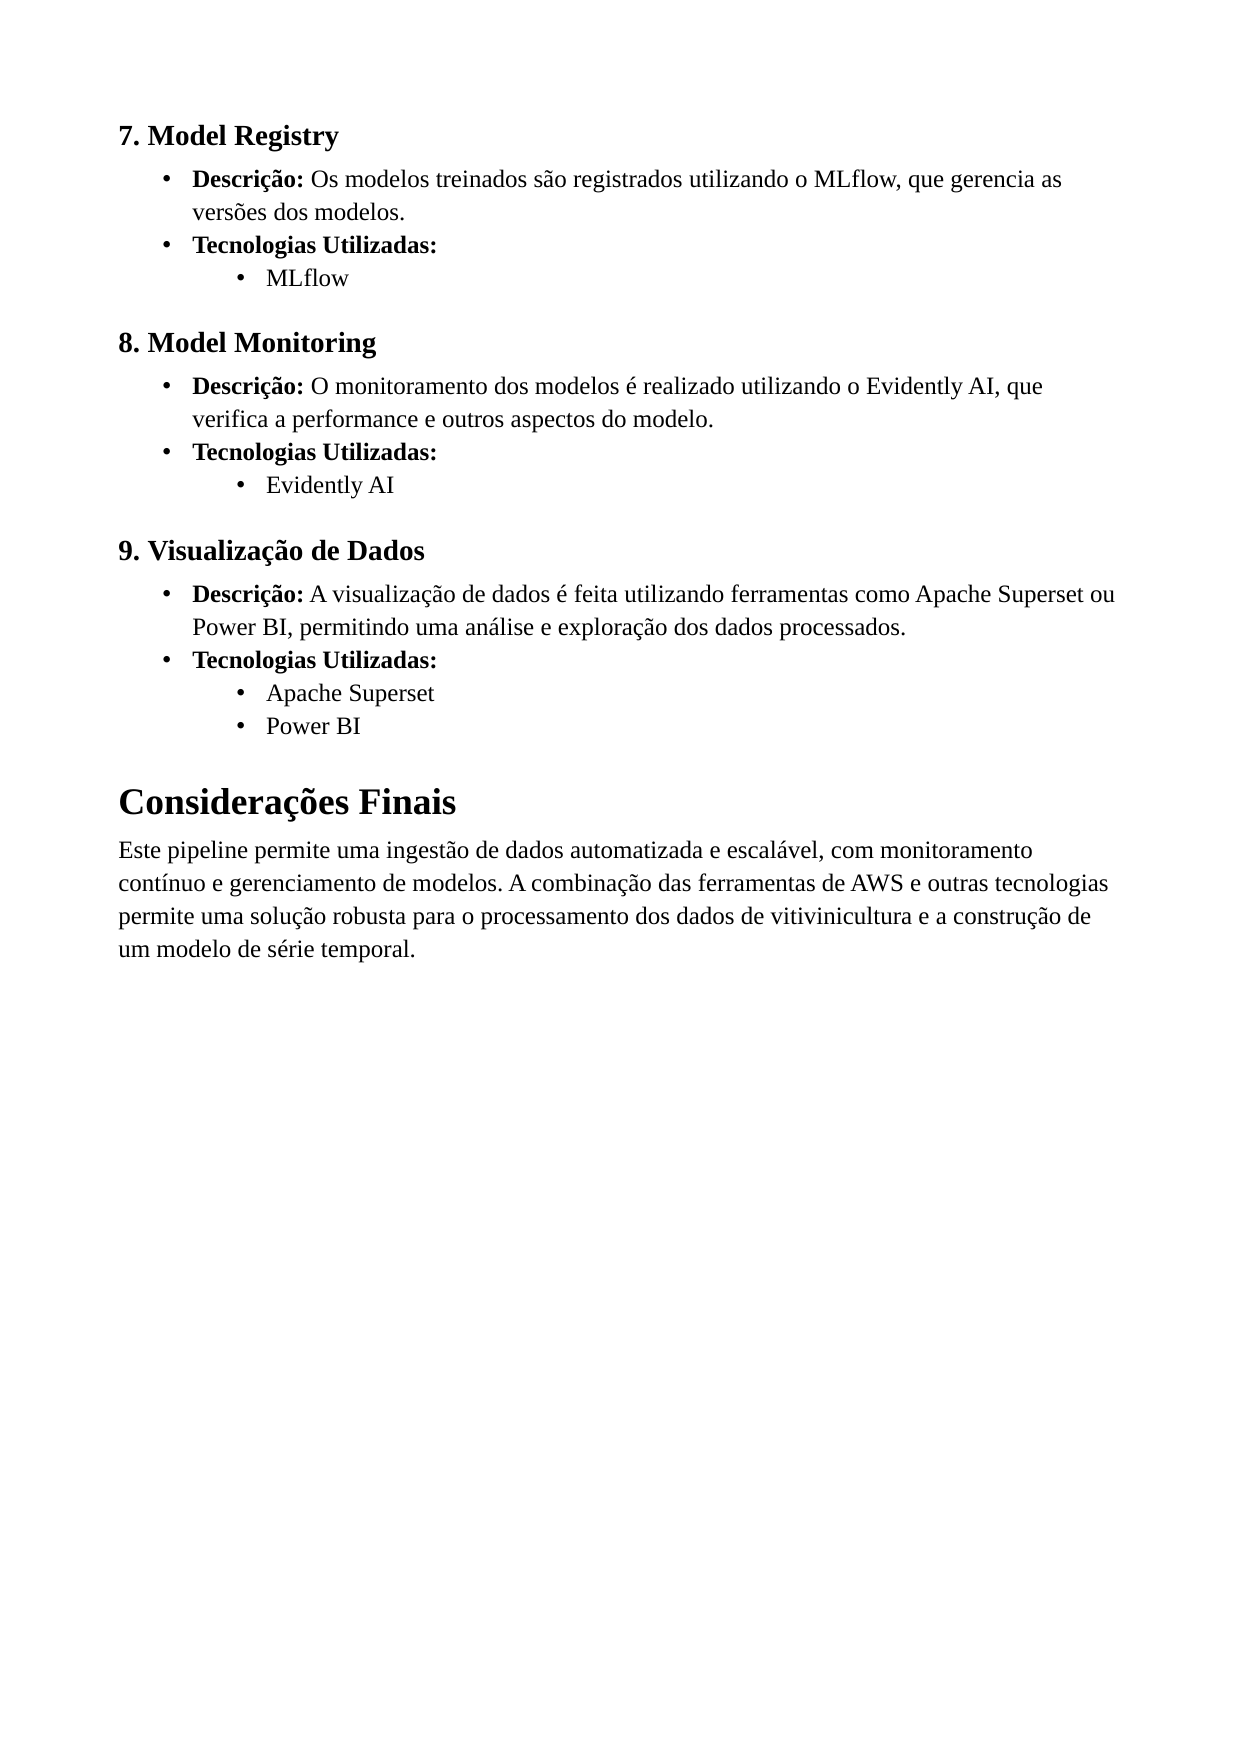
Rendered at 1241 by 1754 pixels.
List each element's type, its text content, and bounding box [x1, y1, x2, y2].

list Descrição: A visualização de dados é feita utilizando ferramentas como Apache Superset ou Power BI, permitindo uma análise e exploração dos dados processados. [162, 579, 1122, 641]
list Tecnologias Utilizadas: [162, 437, 1122, 466]
list Evidently AI [236, 471, 1122, 499]
text Este pipeline permite uma ingestão de dados automatizada e escalável, com monitoramento contínuo e gerenciamento de modelos. A combinação das ferramentas de AWS e outras tecnologias permite uma solução robusta para o processamento dos dados de vitivinicultura e a construção de um modelo de série temporal. [118, 835, 1122, 963]
list Apache Superset [236, 678, 1122, 707]
subtitle 7. Model Registry [118, 118, 1122, 152]
list MLflow [236, 263, 1122, 292]
list Tecnologias Utilizadas: [162, 645, 1122, 673]
list Descrição: Os modelos treinados são registrados utilizando o MLflow, que gerencia as versões dos modelos. [162, 164, 1122, 226]
list Power BI [236, 711, 1122, 739]
subtitle Considerações Finais [118, 779, 1122, 822]
subtitle 9. Visualização de Dados [118, 533, 1122, 566]
list Tecnologias Utilizadas: [162, 230, 1122, 259]
list Descrição: O monitoramento dos modelos é realizado utilizando o Evidently AI, que verifica a performance e outros aspectos do modelo. [162, 371, 1122, 433]
subtitle 8. Model Monitoring [118, 325, 1122, 359]
